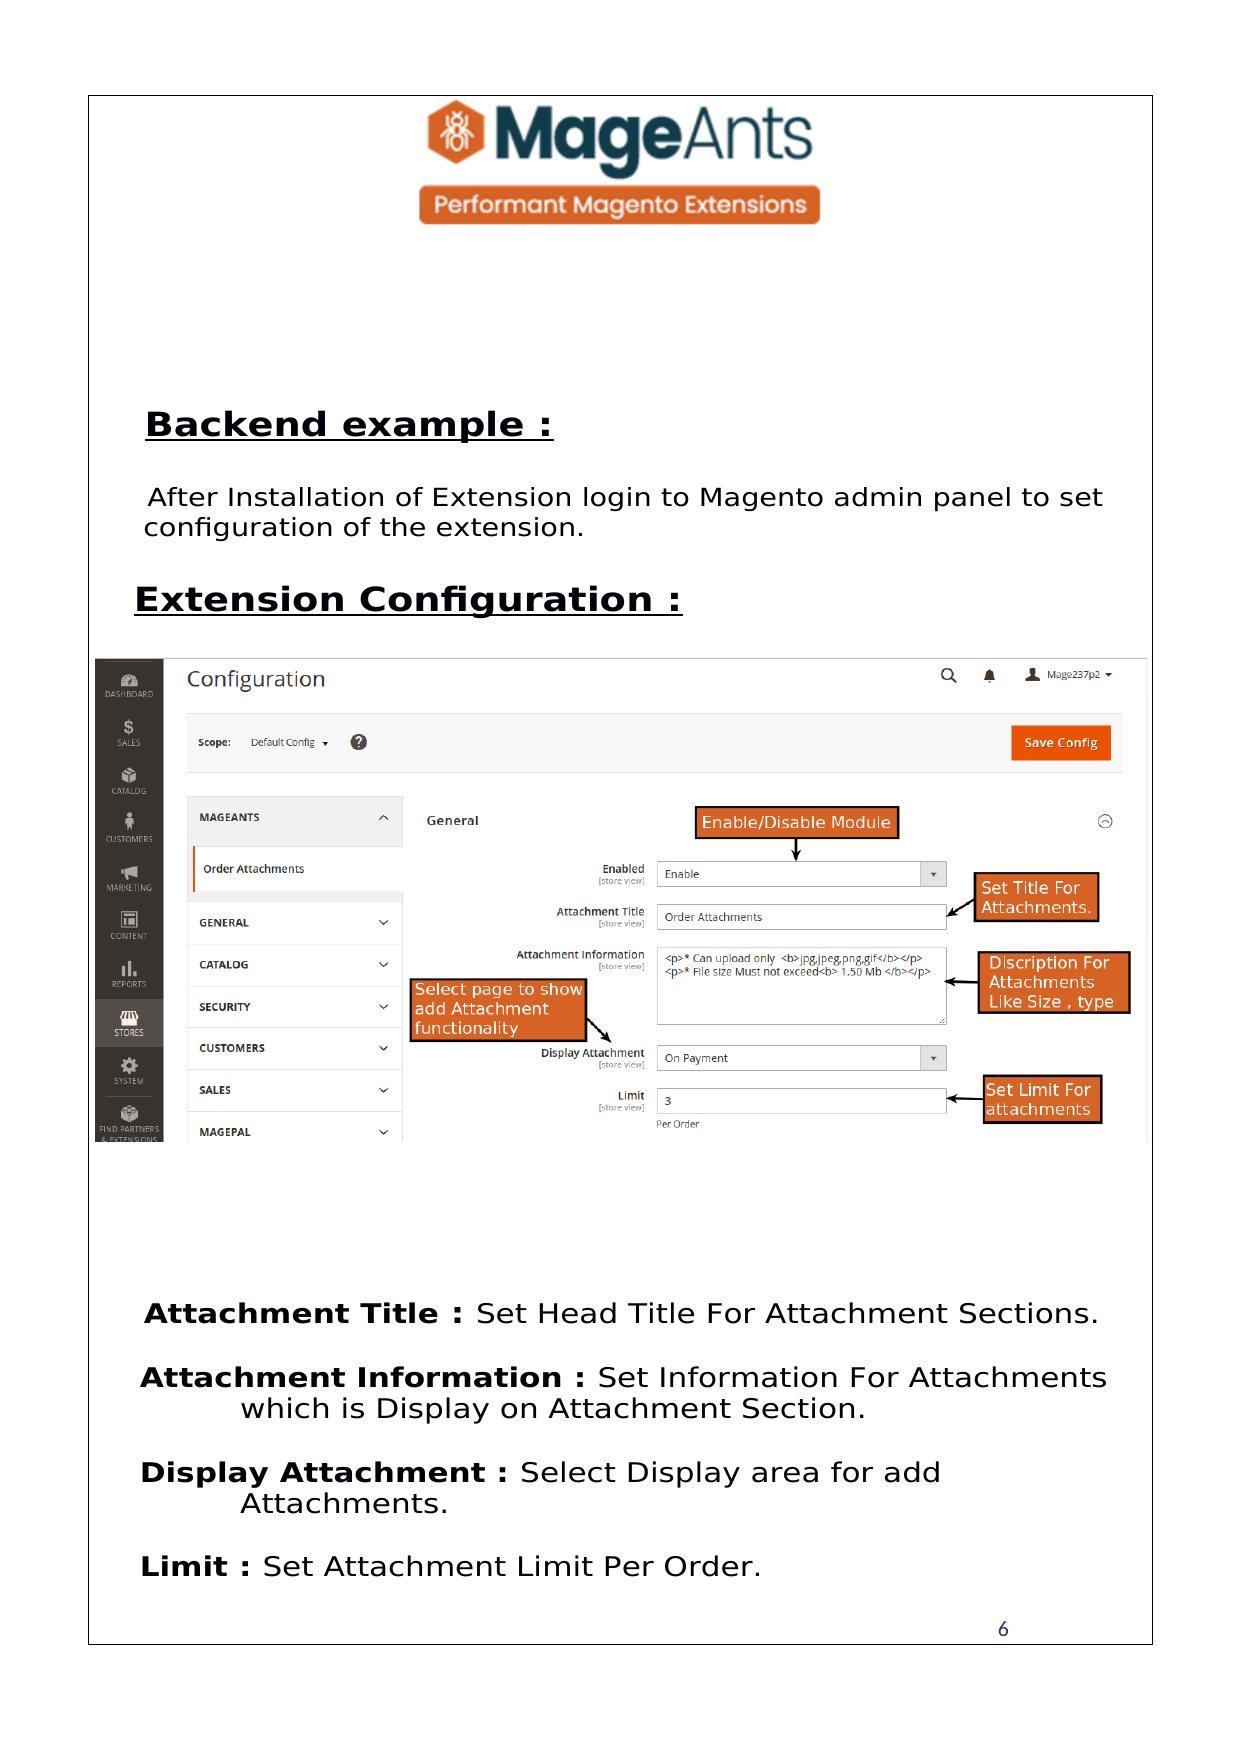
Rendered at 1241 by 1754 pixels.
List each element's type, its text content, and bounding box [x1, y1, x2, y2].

text Limit : Set Attachment Limit Per Order. [90, 1552, 1144, 1583]
text Backend example : [90, 406, 1144, 445]
text After Installation of Extension login to Magento admin panel to set [134, 484, 1150, 513]
text Attachment Information : Set Information For Attachments [90, 1362, 1144, 1394]
text configuration of the extension. [134, 513, 1150, 542]
text Attachments. [90, 1488, 1144, 1520]
text which is Display on Attachment Section. [90, 1394, 1144, 1425]
text Display Attachment : Select Display area for add [90, 1457, 1144, 1488]
picture [93, 658, 1148, 1142]
text Extension Configuration : [134, 581, 1150, 620]
text Attachment Title : Set Head Title For Attachment Sections. [90, 1297, 1144, 1331]
picture [415, 97, 825, 226]
